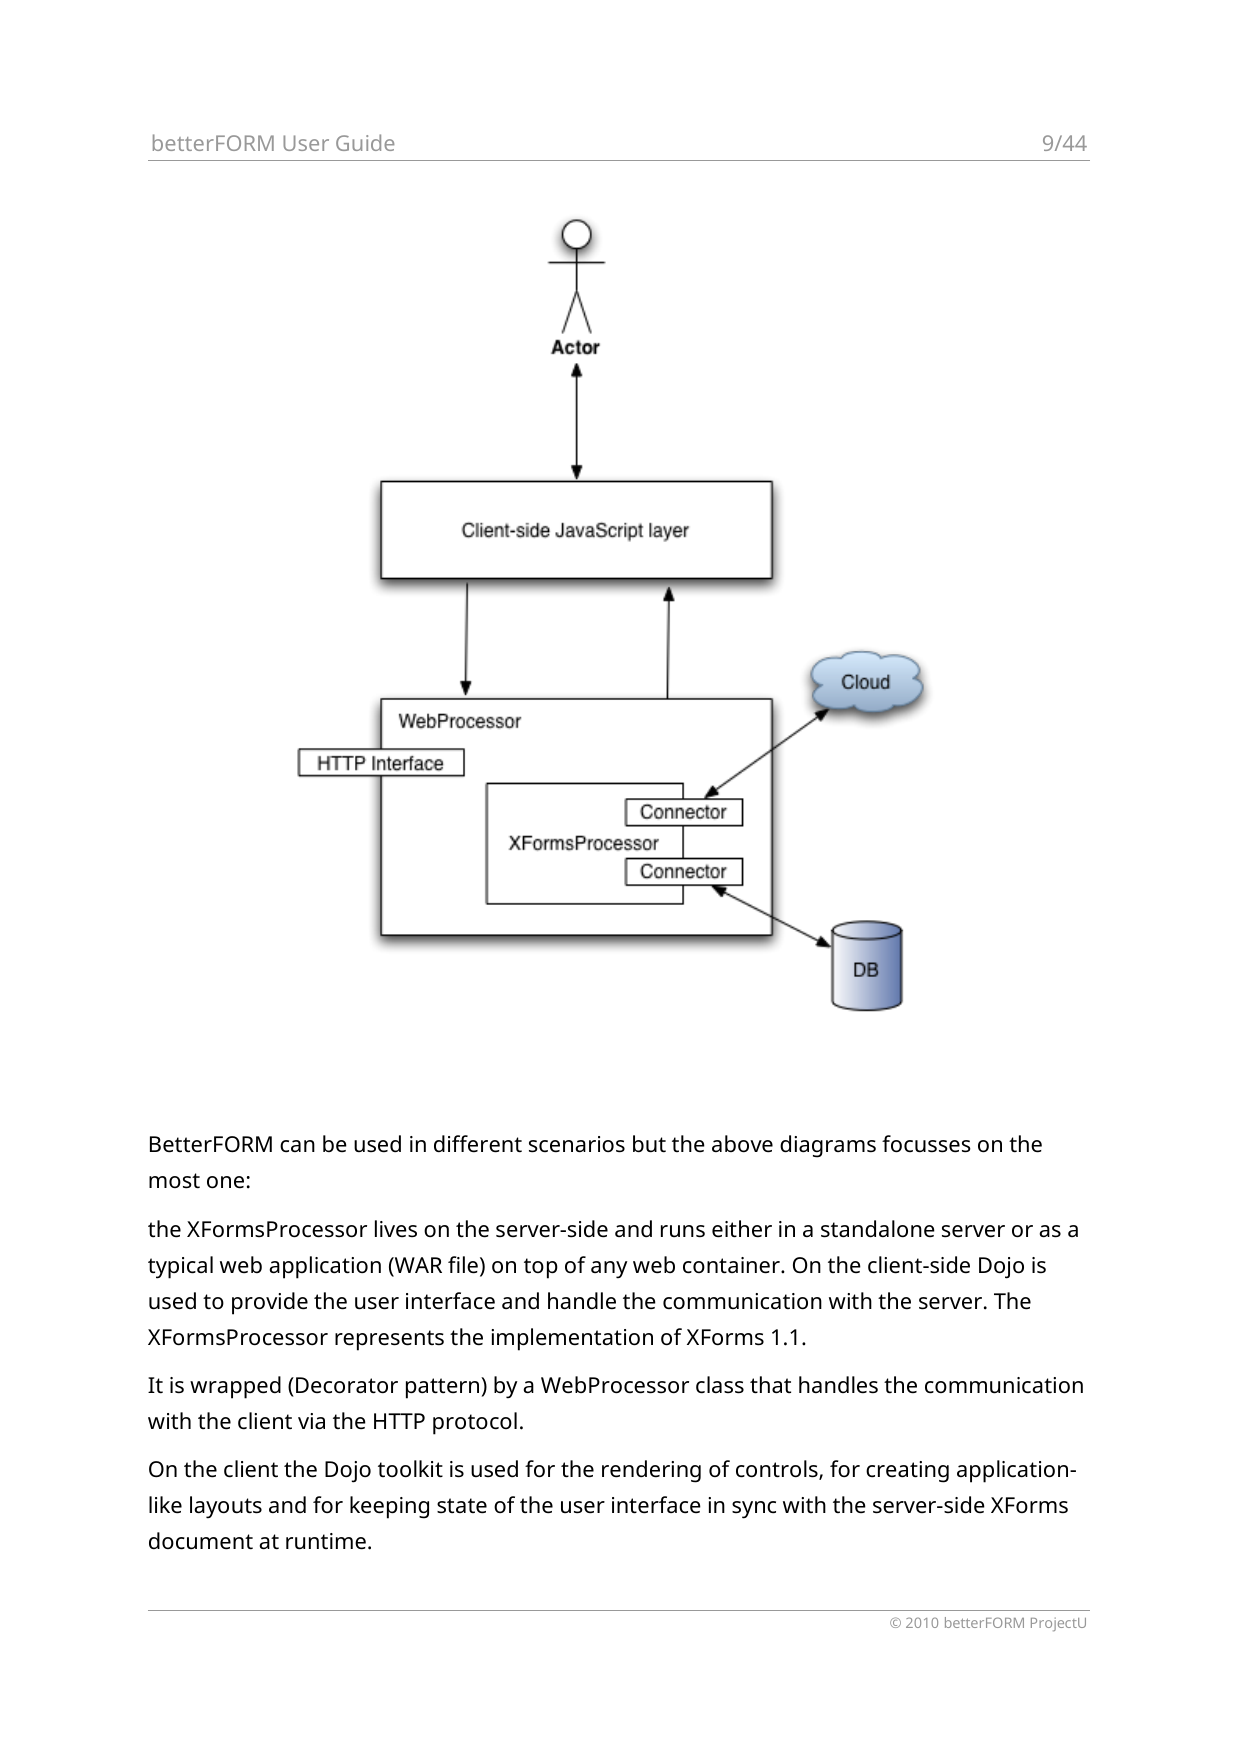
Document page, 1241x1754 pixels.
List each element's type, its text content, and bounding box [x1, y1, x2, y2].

picture [282, 190, 958, 1027]
text It is wrapped (Decorator pattern) by a WebProcessor class that handles the communication with the client via the HTTP protocol. [148, 1370, 1090, 1436]
text BetterFORM can be used in different scenarios but the above diagrams focusses on the most one: [148, 1129, 1090, 1195]
text On the client the Dojo toolkit is used for the rendering of controls, for creating application-like layouts and for keeping state of the user interface in sync with the server-side XForms document at runtime. [148, 1454, 1090, 1556]
text the XFormsProcessor lives on the server-side and runs either in a standalone server or as a typical web application (WAR file) on top of any web container. On the client-side Dojo is used to provide the user interface and handle the communication with the server. The XFormsProcessor represents the implementation of XForms 1.1. [148, 1214, 1090, 1351]
